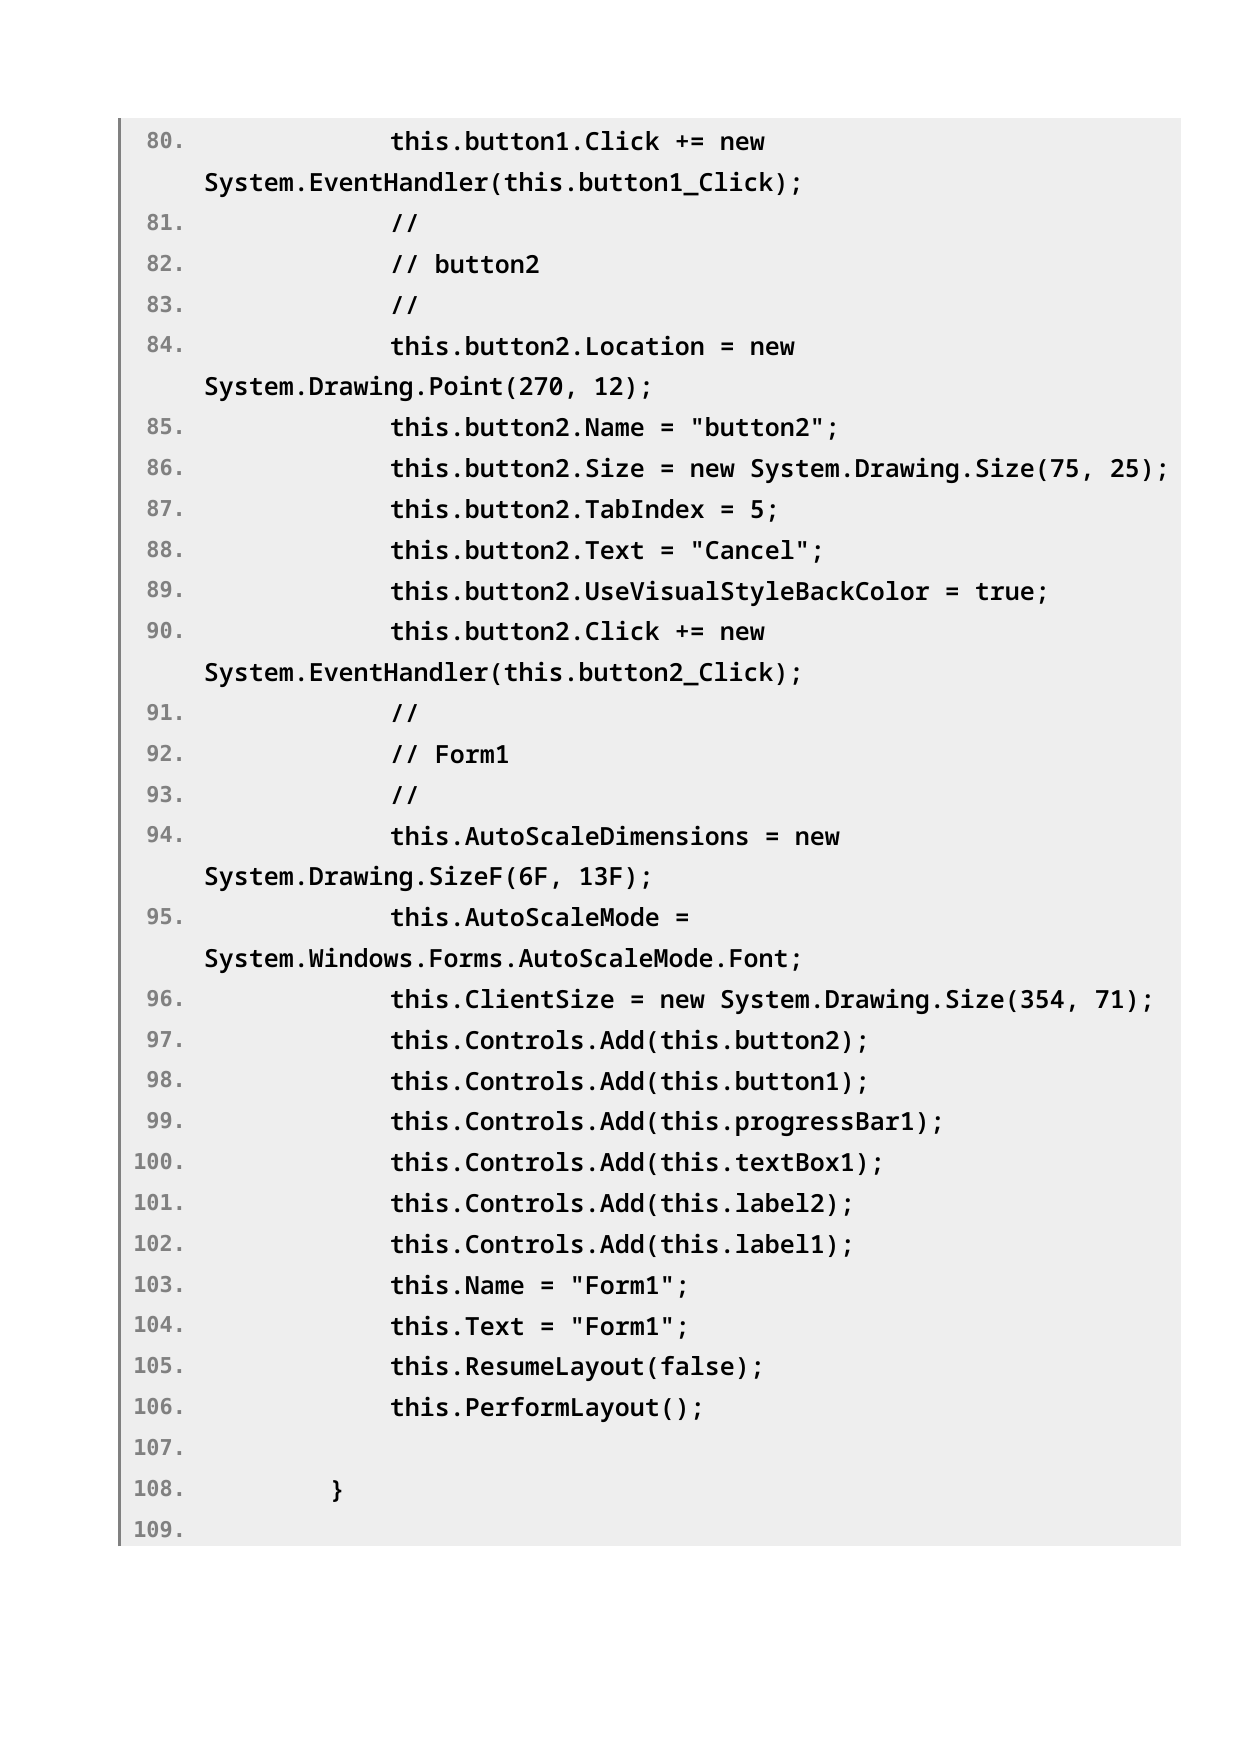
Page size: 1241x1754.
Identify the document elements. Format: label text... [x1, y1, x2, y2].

list // [121, 771, 1181, 811]
list this.button2.Click += new System.EventHandler(this.button2_Click); [121, 608, 1181, 689]
list this.ClientSize = new System.Drawing.Size(354, 71); [121, 976, 1181, 1016]
list this.Controls.Add(this.label2); [121, 1180, 1181, 1220]
list this.Controls.Add(this.progressBar1); [121, 1098, 1181, 1138]
list // Form1 [121, 731, 1181, 771]
list // [121, 200, 1181, 240]
list this.button2.Name = "button2"; [121, 404, 1181, 444]
list this.button2.UseVisualStyleBackColor = true; [121, 567, 1181, 607]
list } [121, 1466, 1181, 1506]
list this.button2.TabIndex = 5; [121, 486, 1181, 526]
list this.Controls.Add(this.label1); [121, 1221, 1181, 1261]
list // button2 [121, 241, 1181, 281]
list // [121, 281, 1181, 321]
list this.Controls.Add(this.button1); [121, 1057, 1181, 1097]
list this.PerformLayout(); [121, 1384, 1181, 1424]
list this.button2.Text = "Cancel"; [121, 526, 1181, 566]
list this.Text = "Form1"; [121, 1302, 1181, 1342]
list this.Name = "Form1"; [121, 1261, 1181, 1301]
list this.AutoScaleDimensions = new System.Drawing.SizeF(6F, 13F); [121, 812, 1181, 893]
list this.ResumeLayout(false); [121, 1343, 1181, 1383]
list this.button1.Click += new System.EventHandler(this.button1_Click); [121, 118, 1181, 199]
list // [121, 690, 1181, 730]
list this.Controls.Add(this.textBox1); [121, 1139, 1181, 1179]
list this.AutoScaleMode = System.Windows.Forms.AutoScaleMode.Font; [121, 894, 1181, 975]
list this.Controls.Add(this.button2); [121, 1016, 1181, 1056]
list this.button2.Size = new System.Drawing.Size(75, 25); [121, 445, 1181, 485]
list this.button2.Location = new System.Drawing.Point(270, 12); [121, 322, 1181, 403]
